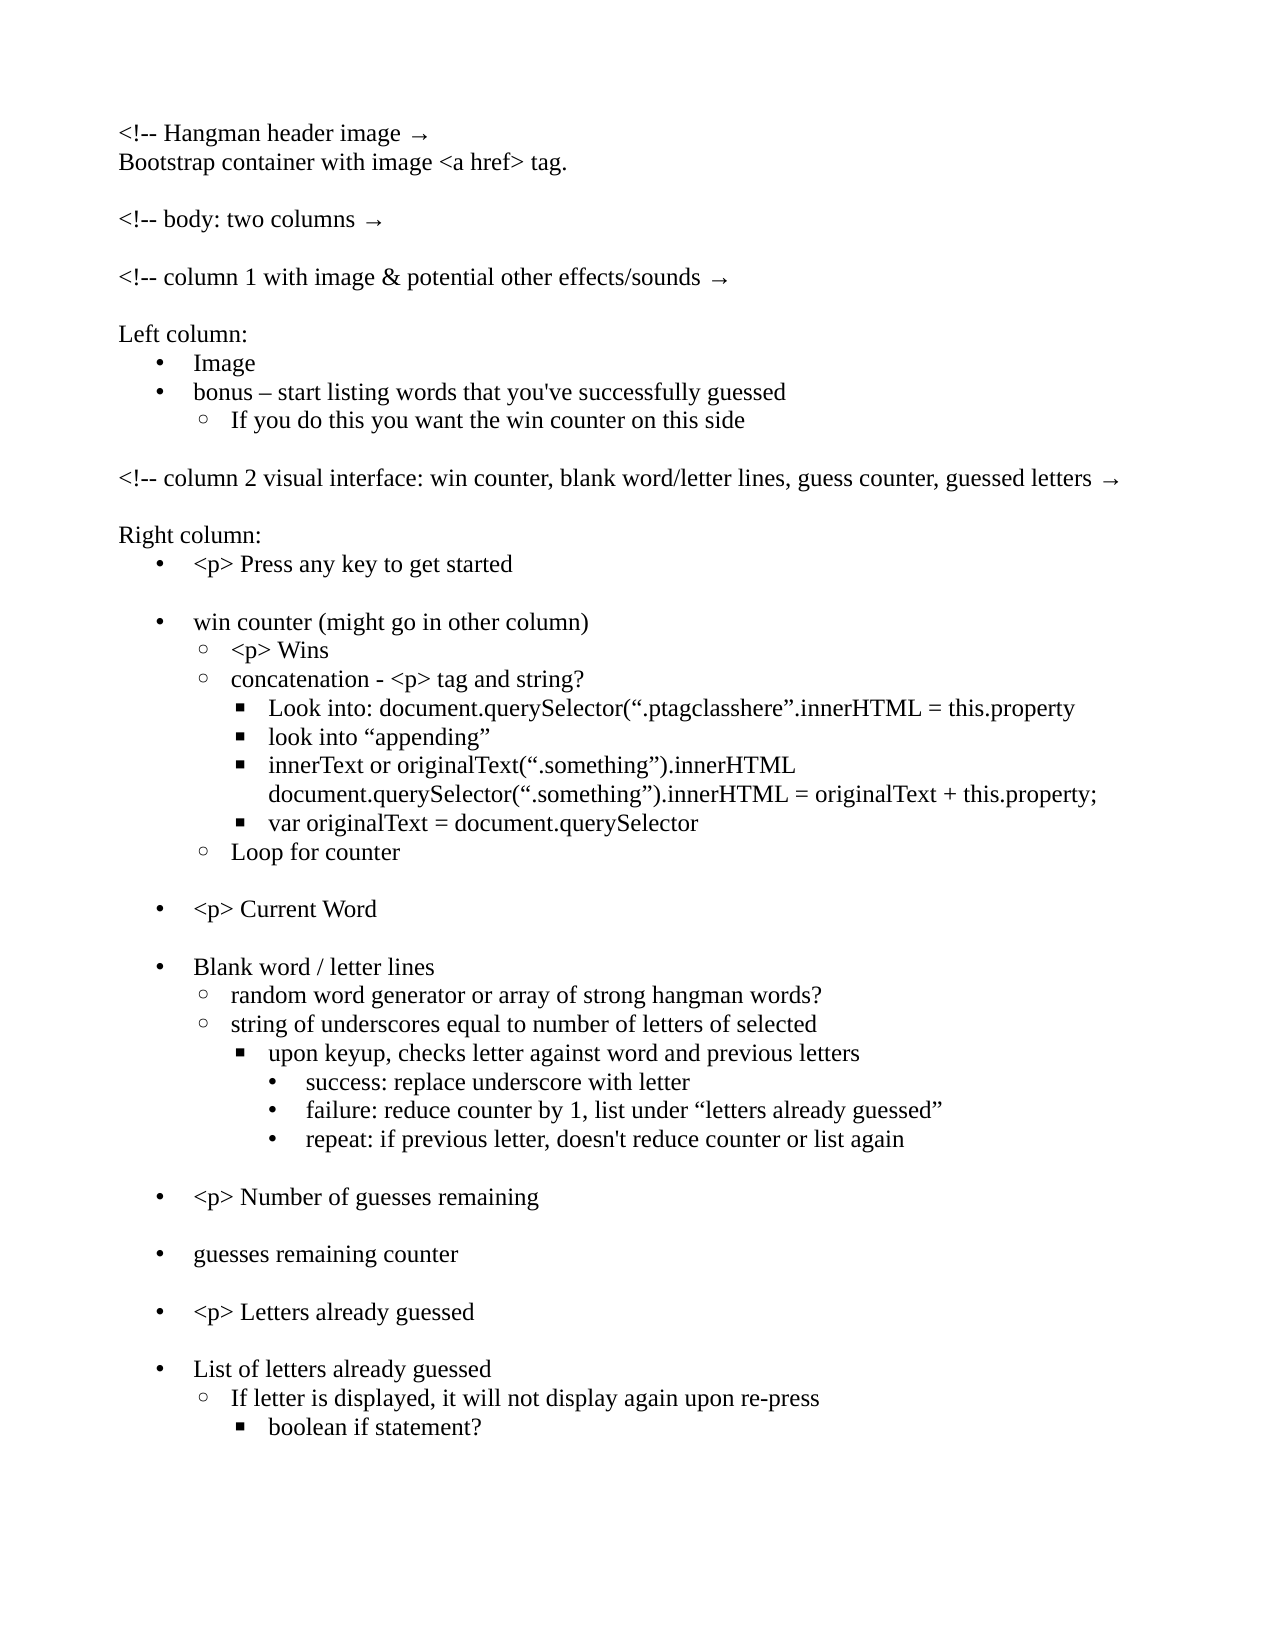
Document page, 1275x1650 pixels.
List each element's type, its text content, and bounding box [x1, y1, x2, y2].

list var originalText = document.querySelector [231, 808, 1157, 837]
list List of letters already guessed [156, 1354, 1157, 1383]
list Loop for counter [193, 837, 1157, 866]
list If letter is displayed, it will not display again upon re-press [193, 1383, 1157, 1412]
list random word generator or array of strong hangman words? [193, 981, 1157, 1009]
list Image [156, 348, 1157, 377]
list <p> Press any key to get started [156, 549, 1157, 578]
text <!-- body: two columns → [118, 204, 1157, 233]
text <!-- Hangman header image → [118, 118, 1157, 147]
list <p> Current Word [156, 894, 1157, 923]
list string of underscores equal to number of letters of selected [193, 1009, 1157, 1038]
list repeat: if previous letter, doesn't reduce counter or list again [268, 1124, 1157, 1153]
list concatenation - <p> tag and string? [193, 664, 1157, 693]
text <!-- column 1 with image & potential other effects/sounds → [118, 262, 1157, 291]
list upon keyup, checks letter against word and previous letters [231, 1038, 1157, 1067]
list look into “appending” [231, 722, 1157, 751]
text <!-- column 2 visual interface: win counter, blank word/letter lines, guess counter, guessed letters → [118, 463, 1157, 492]
list bonus – start listing words that you've successfully guessed [156, 377, 1157, 406]
list boolean if statement? [231, 1412, 1157, 1441]
list <p> Number of guesses remaining [156, 1182, 1157, 1211]
list failure: reduce counter by 1, list under “letters already guessed” [268, 1096, 1157, 1124]
text Right column: [118, 521, 1157, 549]
list guesses remaining counter [156, 1239, 1157, 1268]
list If you do this you want the win counter on this side [193, 406, 1157, 434]
list innerText or originalText(“.something”).innerHTML [231, 751, 1157, 779]
list win counter (might go in other column) [156, 607, 1157, 636]
text Left column: [118, 319, 1157, 348]
text Bootstrap container with image <a href> tag. [118, 147, 1157, 176]
list <p> Letters already guessed [156, 1297, 1157, 1326]
list Look into: document.querySelector(“.ptagclasshere”.innerHTML = this.property [231, 693, 1157, 722]
list success: replace underscore with letter [268, 1067, 1157, 1096]
list <p> Wins [193, 636, 1157, 664]
list document.querySelector(“.something”).innerHTML = originalText + this.property; [231, 779, 1157, 808]
list Blank word / letter lines [156, 952, 1157, 981]
